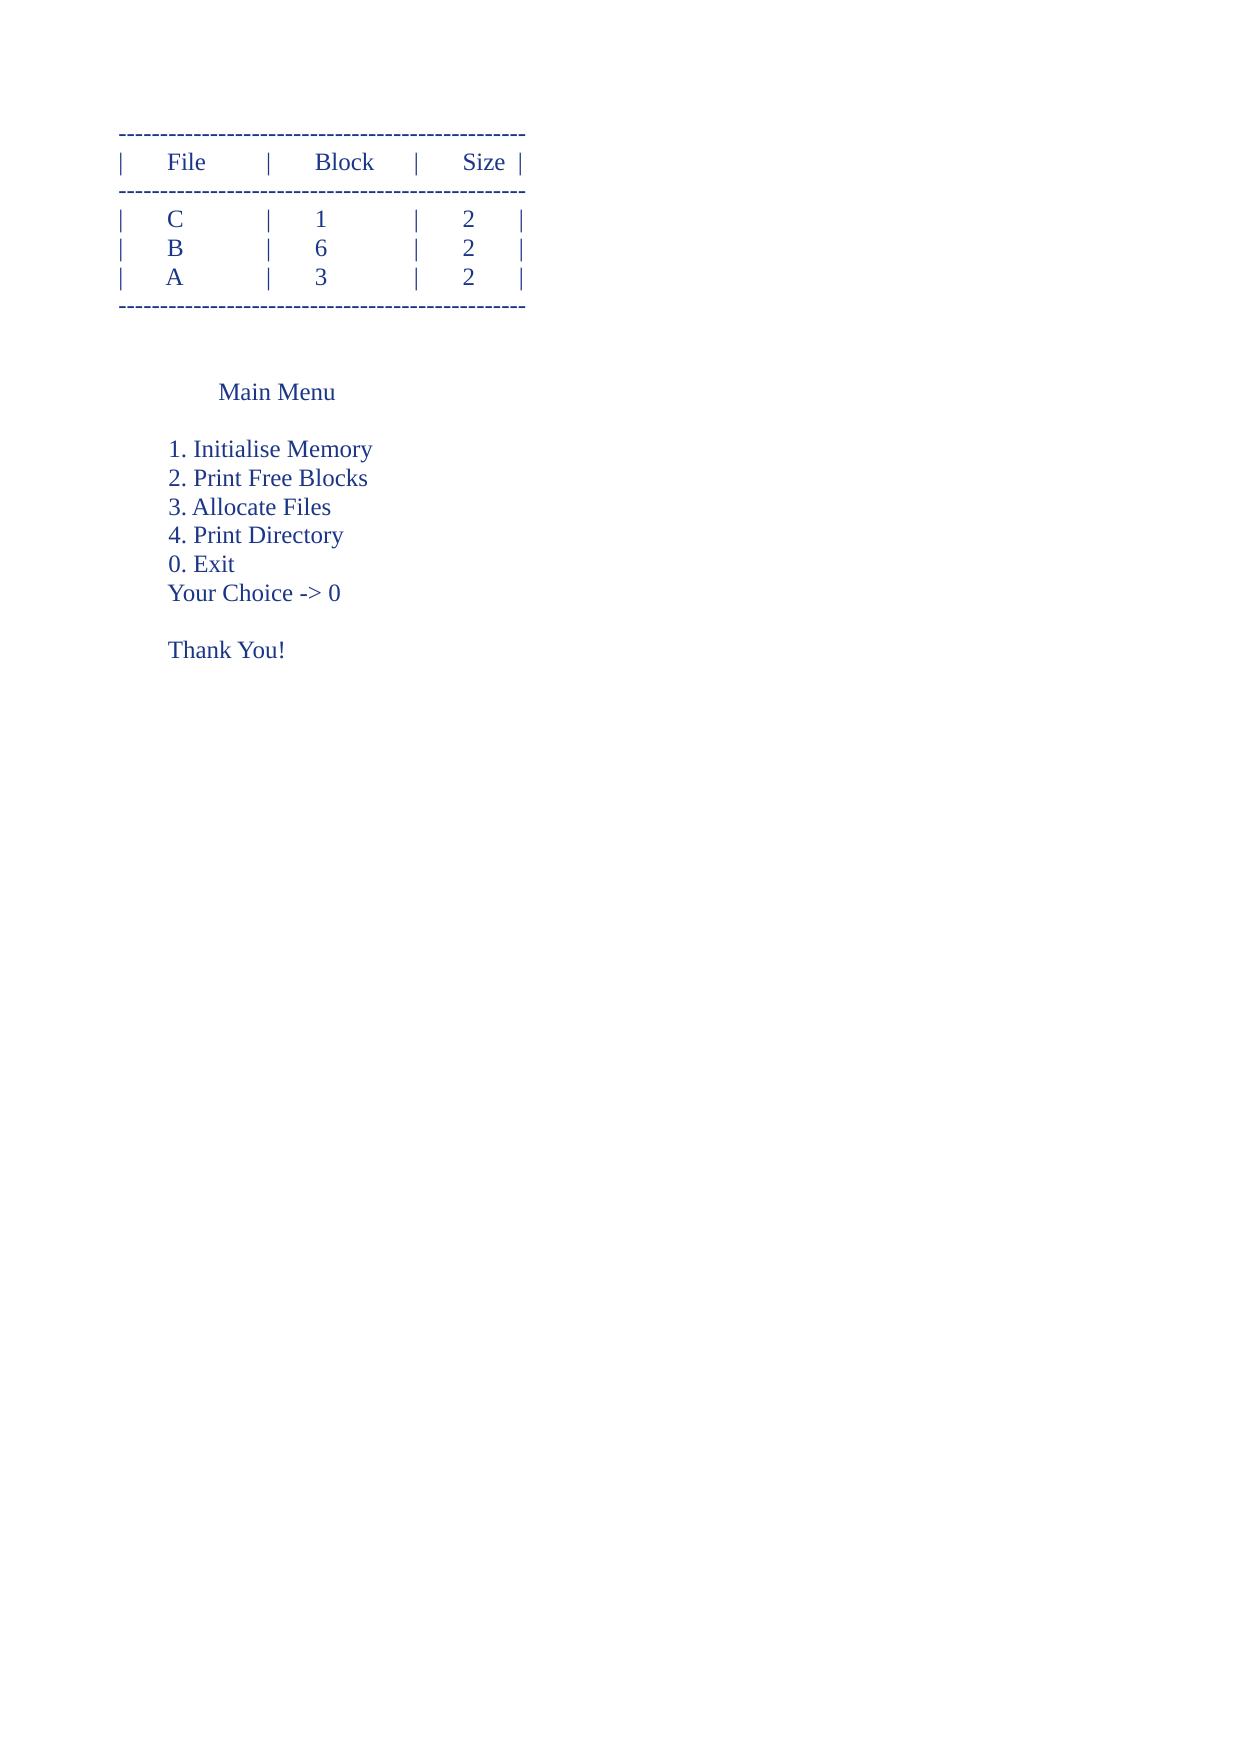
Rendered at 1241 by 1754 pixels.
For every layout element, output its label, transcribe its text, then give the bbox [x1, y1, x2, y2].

text 4. Print Directory [118, 521, 1122, 549]
text ------------------------------------------------- [118, 291, 1122, 319]
text 0. Exit [118, 549, 1122, 578]
text ------------------------------------------------- [118, 118, 1122, 147]
text 3. Allocate Files [118, 492, 1122, 521]
text 2. Print Free Blocks [118, 463, 1122, 492]
text 1. Initialise Memory [118, 434, 1122, 463]
text | B | 6 | 2 | [118, 233, 1122, 262]
text | A | 3 | 2 | [118, 262, 1122, 291]
text Your Choice -> 0 [118, 578, 1122, 607]
text ------------------------------------------------- [118, 176, 1122, 204]
text | C | 1 | 2 | [118, 204, 1122, 233]
text Main Menu [118, 377, 1122, 406]
text | File | Block | Size | [118, 147, 1122, 176]
text Thank You! [118, 636, 1122, 664]
